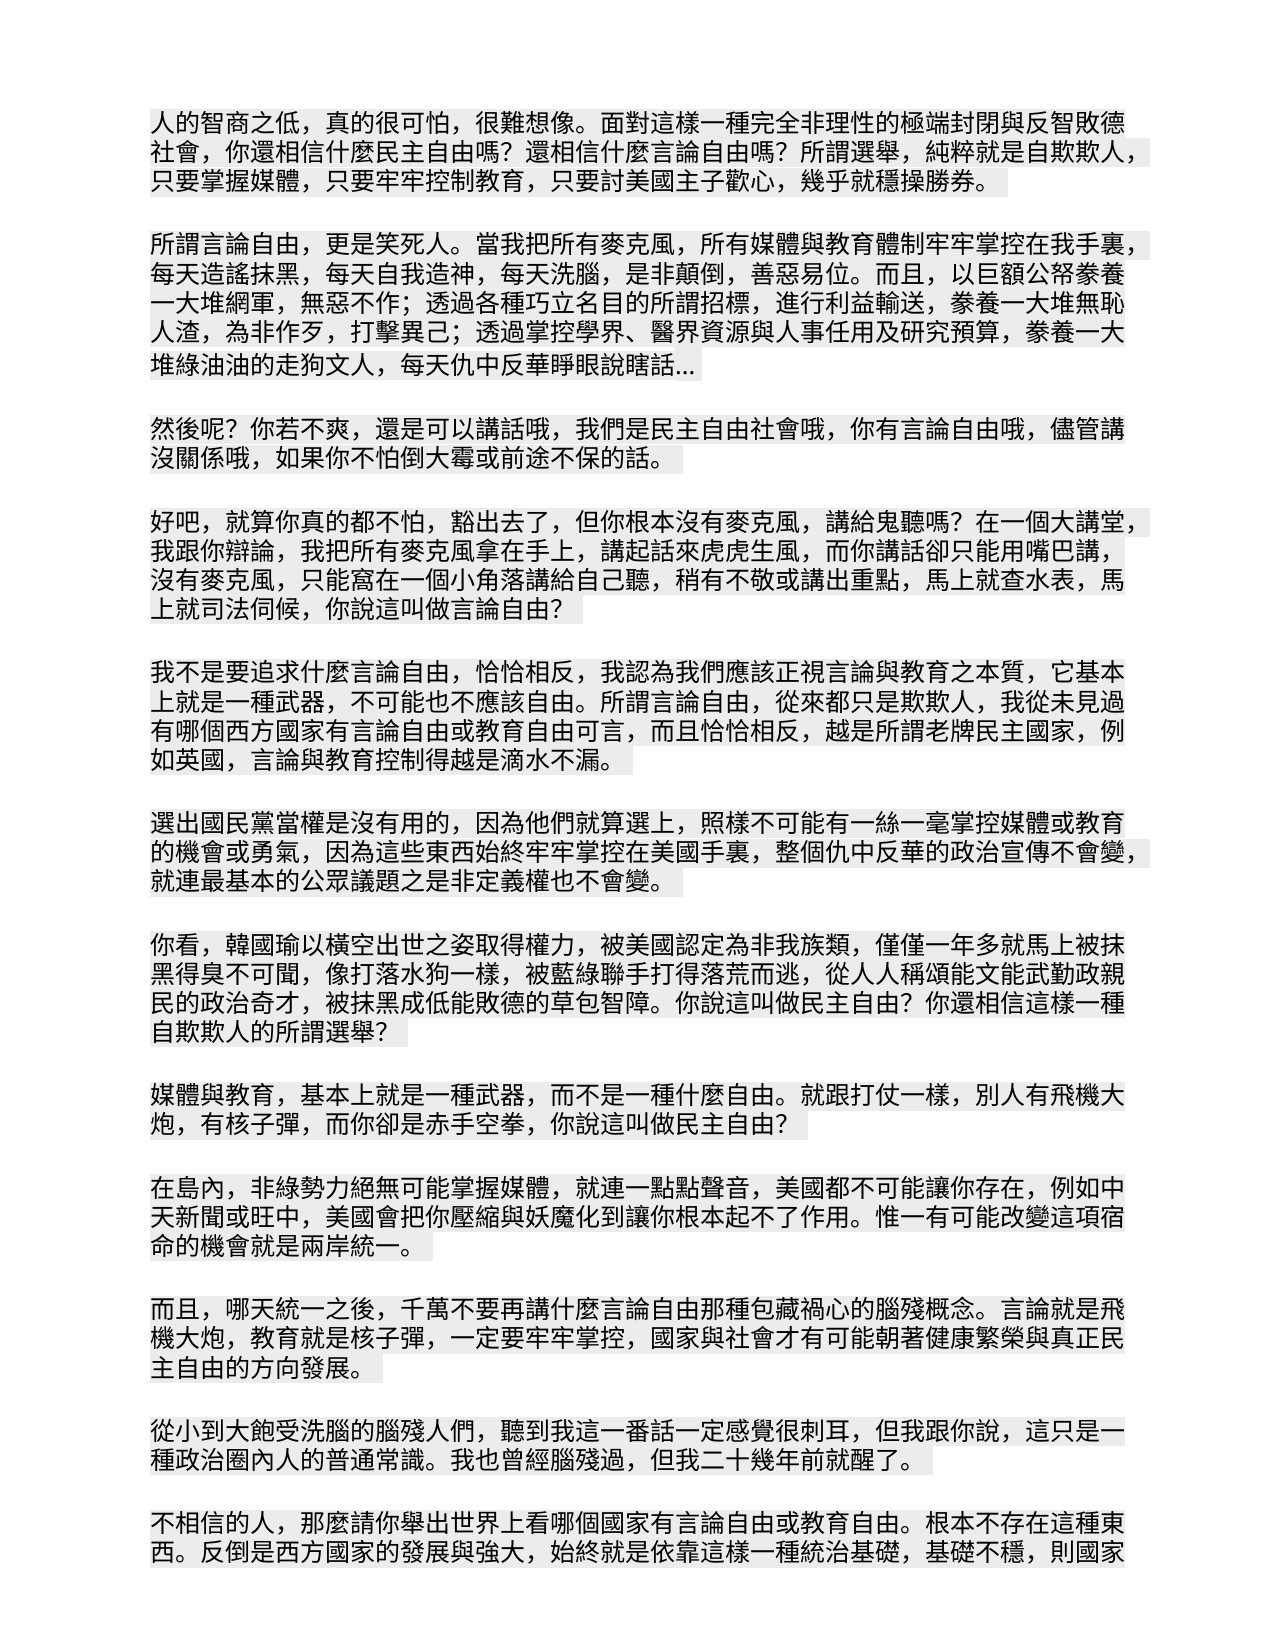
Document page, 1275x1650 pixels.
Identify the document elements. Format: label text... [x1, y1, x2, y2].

text 一個統治基礎 陳真 2021. 03. 09. 今天的新聞，「高雄駁二藝術特區凌晨大火，烈焰吞噬倉庫，燒到只剩骨架。」 精采圖片請看： https://bit.ly/30qn3da 我都不知道該怎麼說了。現在的高雄就像以前我住台南的感覺，一種無政府狀態，殺人放火搶劫，暴力不斷，而且市容髒亂、交通恐怖，空污嚴重，水質可怕，工安如同兒戲；只要是綠的當家，不管怎麼荒唐都沒關係，你看以前賴啥咪當市長，年年民意調查都是滿分。 綠營的支持者，幾乎全是腦殘，很容易被人渣們所洗腦。只要是綠的，不管如何貪婪腐敗，不管施政如何荒唐墮落，照樣給一百分。反之，只要不是綠的，就算你是聖人，就算你做到滿分，人們照樣會說你多爛多草包多可惡。 人的智商之低，真的很可怕，很難想像。面對這樣一種完全非理性的極端封閉與反智敗德社會，你還相信什麼民主自由嗎？還相信什麼言論自由嗎？所謂選舉，純粹就是自欺欺人，只要掌握媒體，只要牢牢控制教育，只要討美國主子歡心，幾乎就穩操勝券。 所謂言論自由，更是笑死人。當我把所有麥克風，所有媒體與教育體制牢牢掌控在我手裏，每天造謠抹黑，每天自我造神，每天洗腦，是非顛倒，善惡易位。而且，以巨額公帑豢養一大堆網軍，無惡不作；透過各種巧立名目的所謂招標，進行利益輸送，豢養一大堆無恥人渣，為非作歹，打擊異己；透過掌控學界、醫界資源與人事任用及研究預算，豢養一大堆綠油油的走狗文人，每天仇中反華睜眼說瞎話... 然後呢？你若不爽，還是可以講話哦，我們是民主自由社會哦，你有言論自由哦，儘管講沒關係哦，如果你不怕倒大霉或前途不保的話。 好吧，就算你真的都不怕，豁出去了，但你根本沒有麥克風，講給鬼聽嗎？在一個大講堂，我跟你辯論，我把所有麥克風拿在手上，講起話來虎虎生風，而你講話卻只能用嘴巴講，沒有麥克風，只能窩在一個小角落講給自己聽，稍有不敬或講出重點，馬上就查水表，馬上就司法伺候，你說這叫做言論自由？ 我不是要追求什麼言論自由，恰恰相反，我認為我們應該正視言論與教育之本質，它基本上就是一種武器，不可能也不應該自由。所謂言論自由，從來都只是欺欺人，我從未見過有哪個西方國家有言論自由或教育自由可言，而且恰恰相反，越是所謂老牌民主國家，例如英國，言論與教育控制得越是滴水不漏。 選出國民黨當權是沒有用的，因為他們就算選上，照樣不可能有一絲一毫掌控媒體或教育的機會或勇氣，因為這些東西始終牢牢掌控在美國手裏，整個仇中反華的政治宣傳不會變，就連最基本的公眾議題之是非定義權也不會變。 你看，韓國瑜以橫空出世之姿取得權力，被美國認定為非我族類，僅僅一年多就馬上被抹黑得臭不可聞，像打落水狗一樣，被藍綠聯手打得落荒而逃，從人人稱頌能文能武勤政親民的政治奇才，被抹黑成低能敗德的草包智障。你說這叫做民主自由？你還相信這樣一種自欺欺人的所謂選舉？ 媒體與教育，基本上就是一種武器，而不是一種什麼自由。就跟打仗一樣，別人有飛機大炮，有核子彈，而你卻是赤手空拳，你說這叫做民主自由？ 在島內，非綠勢力絕無可能掌握媒體，就連一點點聲音，美國都不可能讓你存在，例如中天新聞或旺中，美國會把你壓縮與妖魔化到讓你根本起不了作用。惟一有可能改變這項宿命的機會就是兩岸統一。 而且，哪天統一之後，千萬不要再講什麼言論自由那種包藏禍心的腦殘概念。言論就是飛機大炮，教育就是核子彈，一定要牢牢掌控，國家與社會才有可能朝著健康繁榮與真正民主自由的方向發展。 從小到大飽受洗腦的腦殘人們，聽到我這一番話一定感覺很刺耳，但我跟你說，這只是一種政治圈內人的普通常識。我也曾經腦殘過，但我二十幾年前就醒了。 不相信的人，那麼請你舉出世界上看哪個國家有言論自由或教育自由。根本不存在這種東西。反倒是西方國家的發展與強大，始終就是依靠這樣一種統治基礎，基礎不穩，則國家危矣，社會將被各種致命細菌病毒所入侵與盤據。 [150, 75, 1125, 1568]
